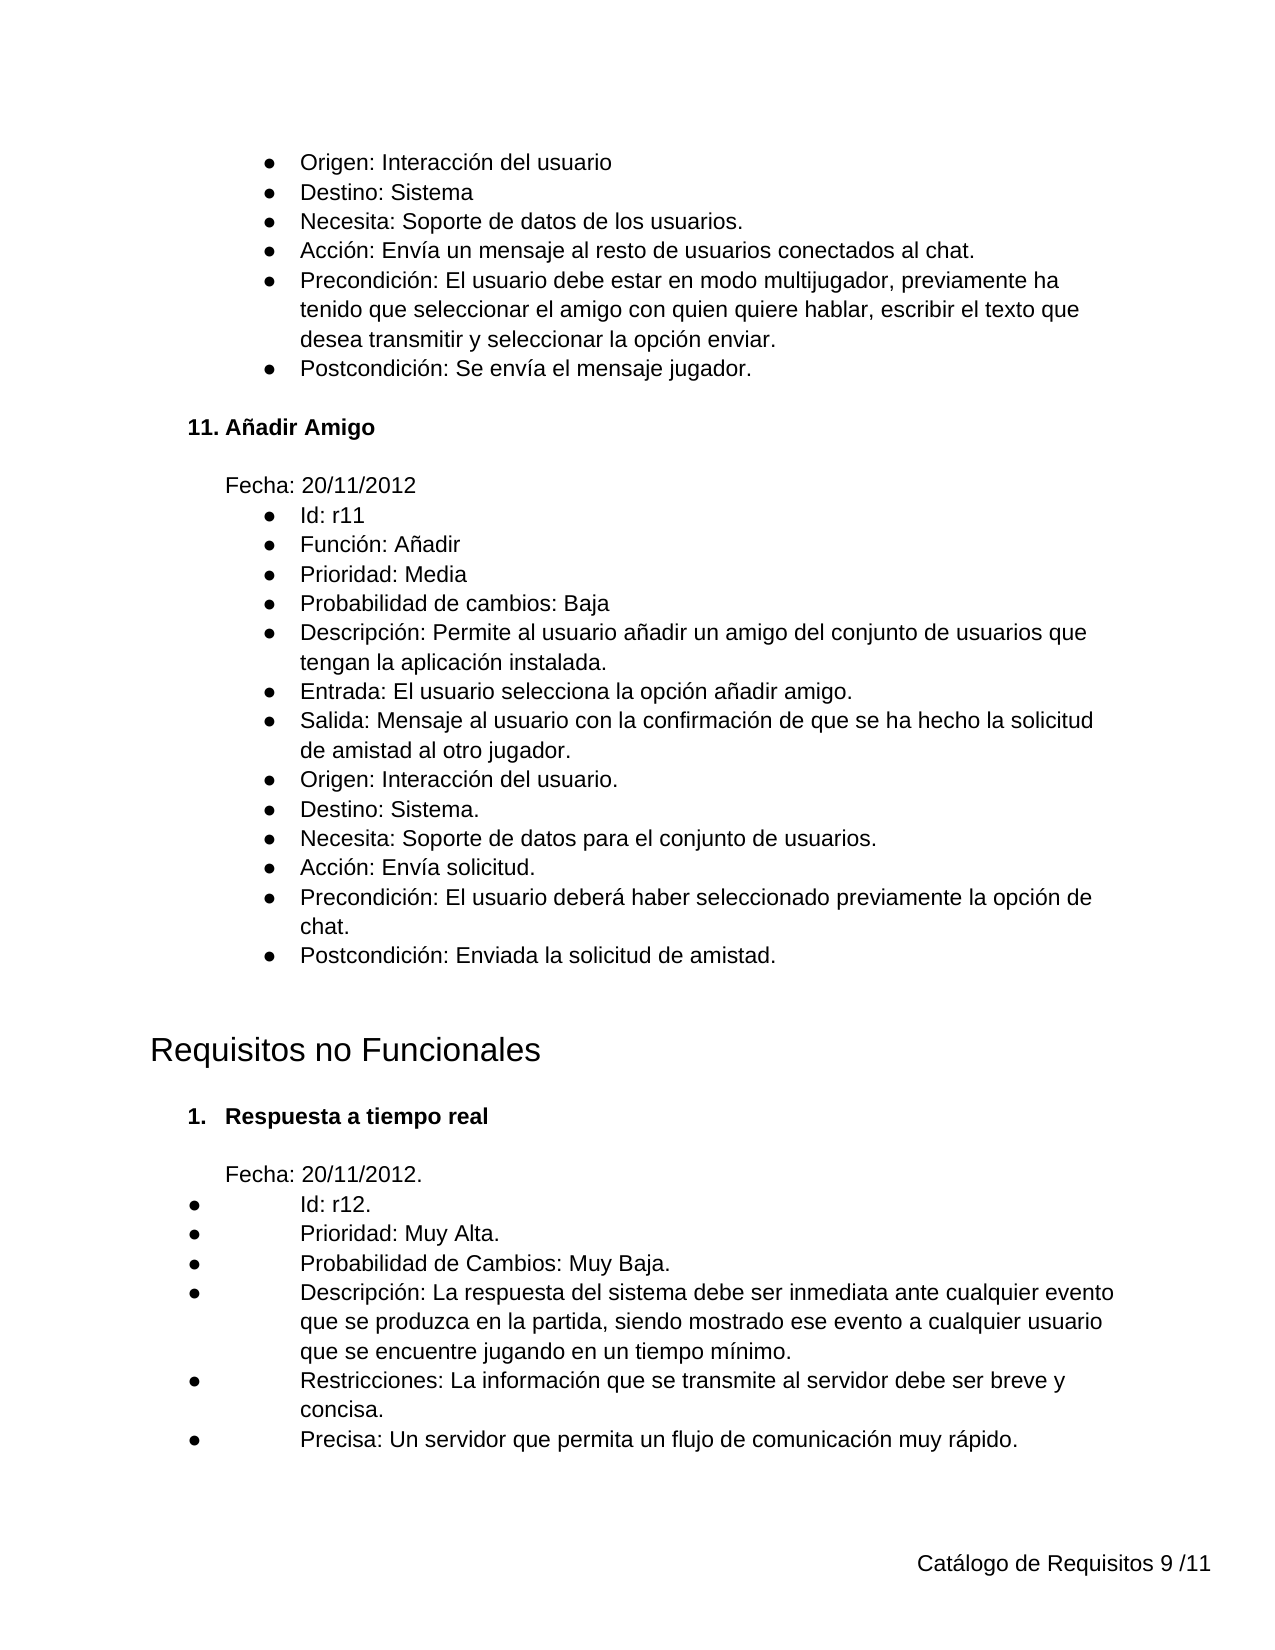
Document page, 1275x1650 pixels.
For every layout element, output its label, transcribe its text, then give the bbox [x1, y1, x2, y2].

list Id: r11 [262, 502, 1125, 528]
list Acción: Envía un mensaje al resto de usuarios conectados al chat. [262, 238, 1125, 264]
list Probabilidad de Cambios: Muy Baja. [187, 1250, 1125, 1276]
list Id: r12. [187, 1192, 1125, 1217]
list Precondición: El usuario deberá haber seleccionado previamente la opción de chat. [262, 884, 1125, 939]
list Destino: Sistema. [262, 796, 1125, 822]
list Restricciones: La información que se transmite al servidor debe ser breve y concisa. [187, 1368, 1125, 1423]
list Origen: Interacción del usuario. [262, 767, 1125, 792]
list Postcondición: Se envía el mensaje jugador. [262, 356, 1125, 381]
list Respuesta a tiempo real [187, 1103, 1125, 1129]
list Postcondición: Enviada la solicitud de amistad. [262, 943, 1125, 969]
list Probabilidad de cambios: Baja [262, 591, 1125, 616]
list Precisa: Un servidor que permita un flujo de comunicación muy rápido. [187, 1427, 1125, 1452]
list Añadir Amigo [187, 414, 1125, 440]
list Necesita: Soporte de datos para el conjunto de usuarios. [262, 826, 1125, 851]
text Requisitos no Funcionales [150, 1031, 1125, 1068]
list Salida: Mensaje al usuario con la confirmación de que se ha hecho la solicitud de amistad al otro jugador. [262, 708, 1125, 763]
list Entrada: El usuario selecciona la opción añadir amigo. [262, 679, 1125, 704]
list Necesita: Soporte de datos de los usuarios. [262, 209, 1125, 234]
list Precondición: El usuario debe estar en modo multijugador, previamente ha tenido que seleccionar el amigo con quien quiere hablar, escribir el texto que desea transmitir y seleccionar la opción enviar. [262, 267, 1125, 352]
list Acción: Envía solicitud. [262, 855, 1125, 881]
list Origen: Interacción del usuario [262, 150, 1125, 176]
text Fecha: 20/11/2012 [225, 473, 1125, 499]
list Prioridad: Media [262, 561, 1125, 587]
list Prioridad: Muy Alta. [187, 1221, 1125, 1247]
list Descripción: La respuesta del sistema debe ser inmediata ante cualquier evento que se produzca en la partida, siendo mostrado ese evento a cualquier usuario que se encuentre jugando en un tiempo mínimo. [187, 1280, 1125, 1364]
list Función: Añadir [262, 532, 1125, 557]
list Destino: Sistema [262, 179, 1125, 205]
text Fecha: 20/11/2012. [150, 1162, 1125, 1188]
list Descripción: Permite al usuario añadir un amigo del conjunto de usuarios que tengan la aplicación instalada. [262, 620, 1125, 675]
